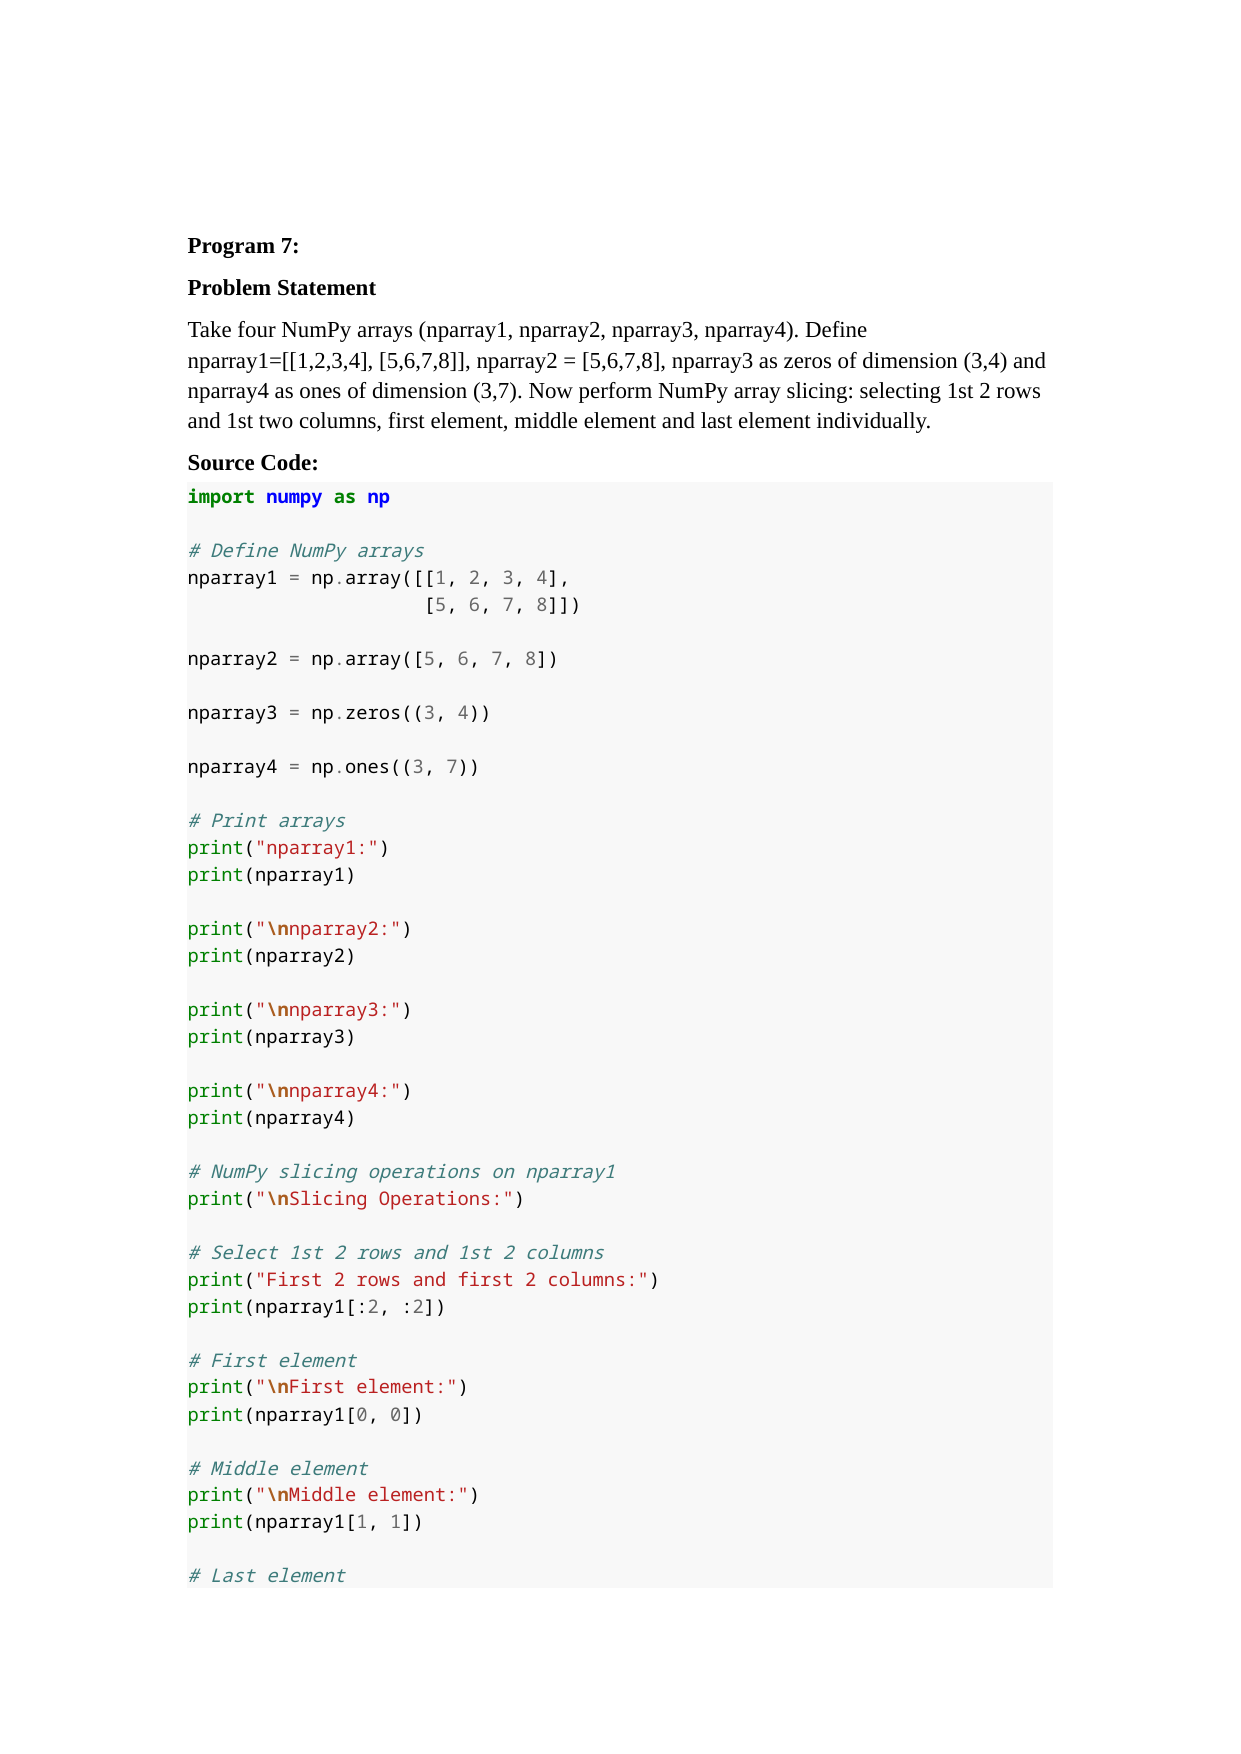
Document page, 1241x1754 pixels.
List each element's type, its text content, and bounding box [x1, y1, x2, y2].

text Problem Statement [187, 274, 1053, 301]
text Source Code: [187, 449, 1053, 476]
text Take four NumPy arrays (nparray1, nparray2, nparray3, nparray4). Define nparray1=[[1,2,3,4], [5,6,7,8]], nparray2 = [5,6,7,8], nparray3 as zeros of dimension (3,4) and nparray4 as ones of dimension (3,7). Now perform NumPy array slicing: selecting 1st 2 rows and 1st two columns, first element, middle element and last element individually. [187, 316, 1053, 433]
text Program 7: [187, 232, 1053, 259]
text import numpy as np # Define NumPy arrays nparray1 = np.array([[1, 2, 3, 4], [5, 6, 7, 8]]) nparray2 = np.array([5, 6, 7, 8]) nparray3 = np.zeros((3, 4)) nparray4 = np.ones((3, 7)) # Print arrays print("nparray1:") print(nparray1) print("\nnparray2:") print(nparray2) print("\nnparray3:") print(nparray3) print("\nnparray4:") print(nparray4) # NumPy slicing operations on nparray1 print("\nSlicing Operations:") # Select 1st 2 rows and 1st 2 columns print("First 2 rows and first 2 columns:") print(nparray1[:2, :2]) # First element print("\nFirst element:") print(nparray1[0, 0]) # Middle element print("\nMiddle element:") print(nparray1[1, 1]) # Last element [187, 482, 1053, 1588]
